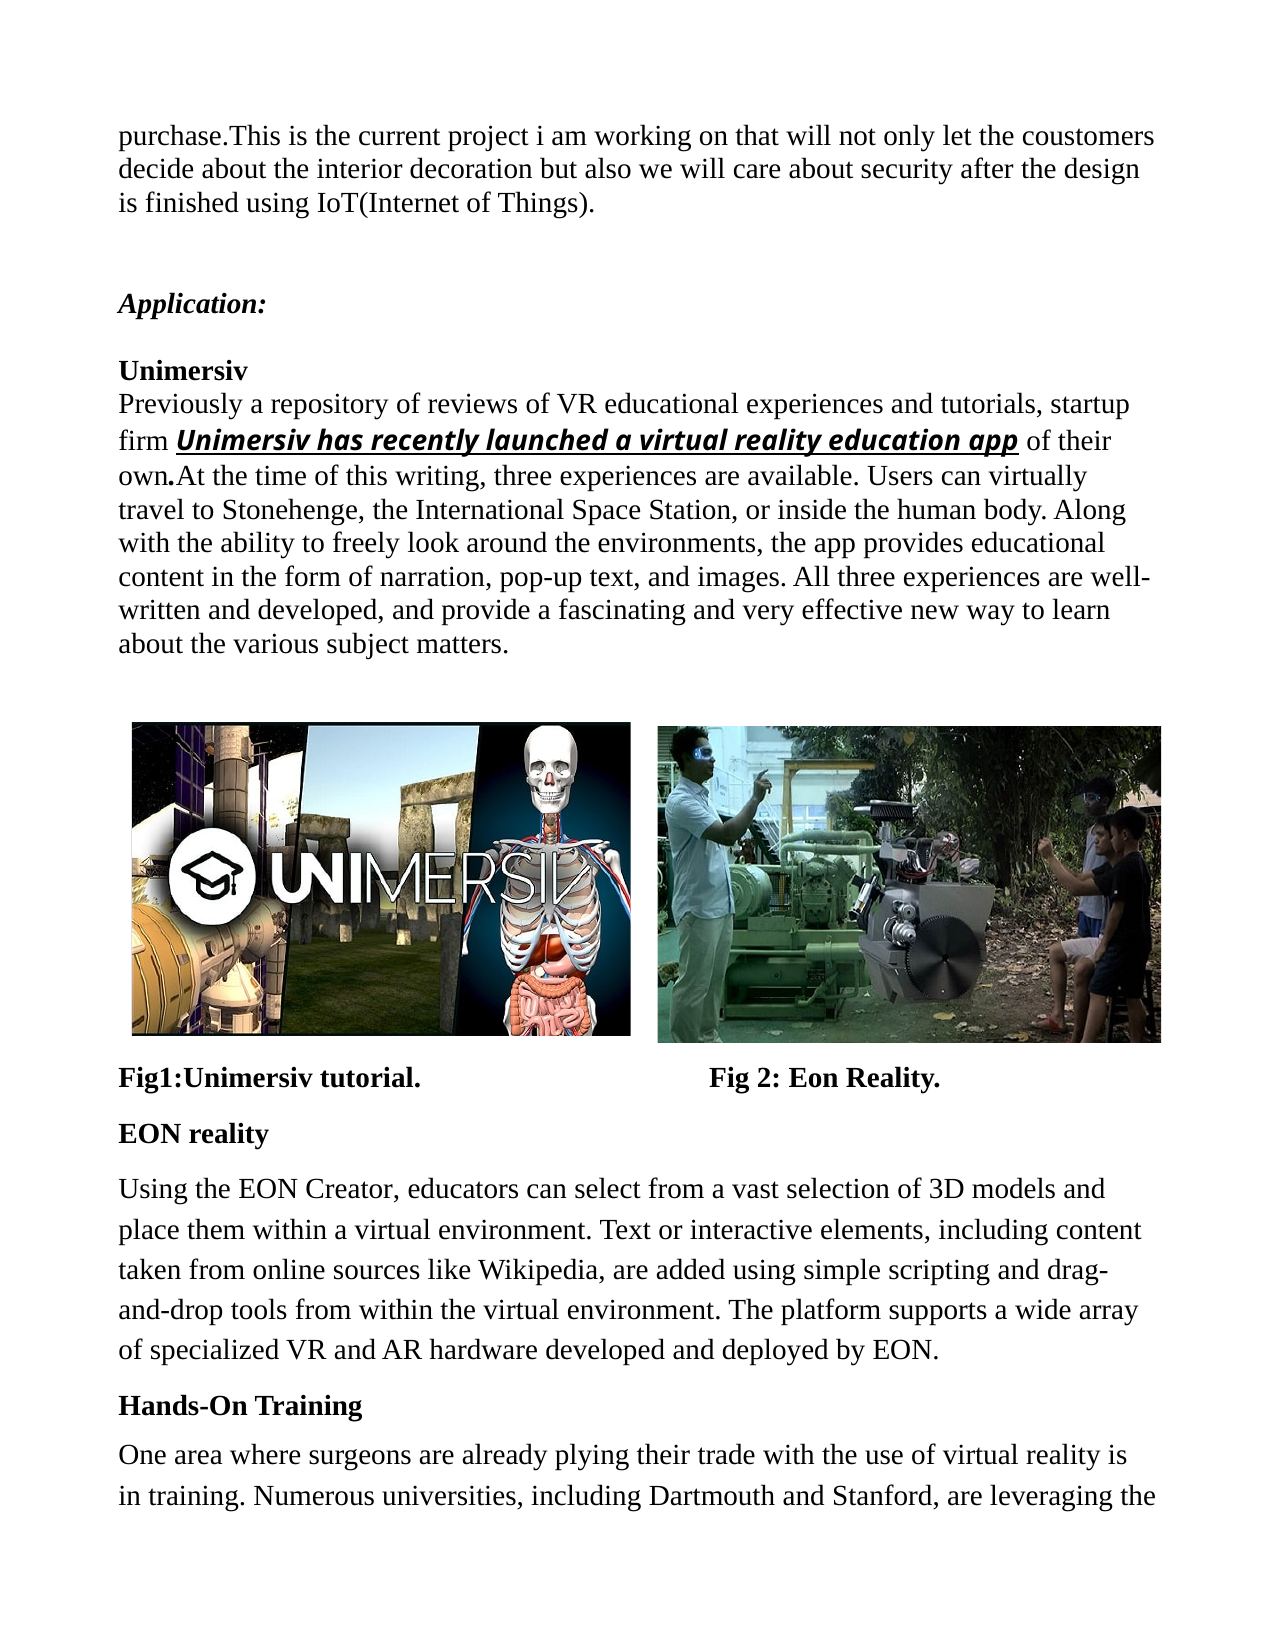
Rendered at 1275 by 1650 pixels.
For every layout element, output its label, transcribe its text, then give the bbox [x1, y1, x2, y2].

text Fig1:Unimersiv tutorial. Fig 2: Eon Reality. [118, 1060, 1157, 1093]
picture [657, 726, 1162, 1043]
text Previously a repository of reviews of VR educational experiences and tutorials, startup firm Unimersiv has recently launched a virtual reality education app of their own.At the time of this writing, three experiences are available. Users can virtually travel to Stonehenge, the International Space Station, or inside the human body. Along with the ability to freely look around the environments, the app provides educational content in the form of narration, pop-up text, and images. All three experiences are well-written and developed, and provide a fascinating and very effective new way to learn about the various subject matters. [118, 386, 1157, 659]
subtitle Unimersiv [118, 353, 1157, 386]
text EON reality [118, 1116, 1157, 1149]
text One area where surgeons are already plying their trade with the use of virtual reality is in training. Numerous universities, including Dartmouth and Stanford, are leveraging the [118, 1437, 1157, 1511]
text Using the EON Creator, educators can select from a vast selection of 3D models and place them within a virtual environment. Text or interactive elements, including content taken from online sources like Wikipedia, are added using simple scripting and drag-and-drop tools from within the virtual environment. The platform supports a wide array of specialized VR and AR hardware developed and deployed by EON. [118, 1172, 1157, 1366]
text purchase.This is the current project i am working on that will not only let the coustomers decide about the interior decoration but also we will care about security after the design is finished using IoT(Internet of Things). [118, 118, 1157, 219]
text Application: [118, 286, 1157, 319]
picture [131, 722, 631, 1036]
subtitle Hands-On Training [118, 1388, 1157, 1422]
